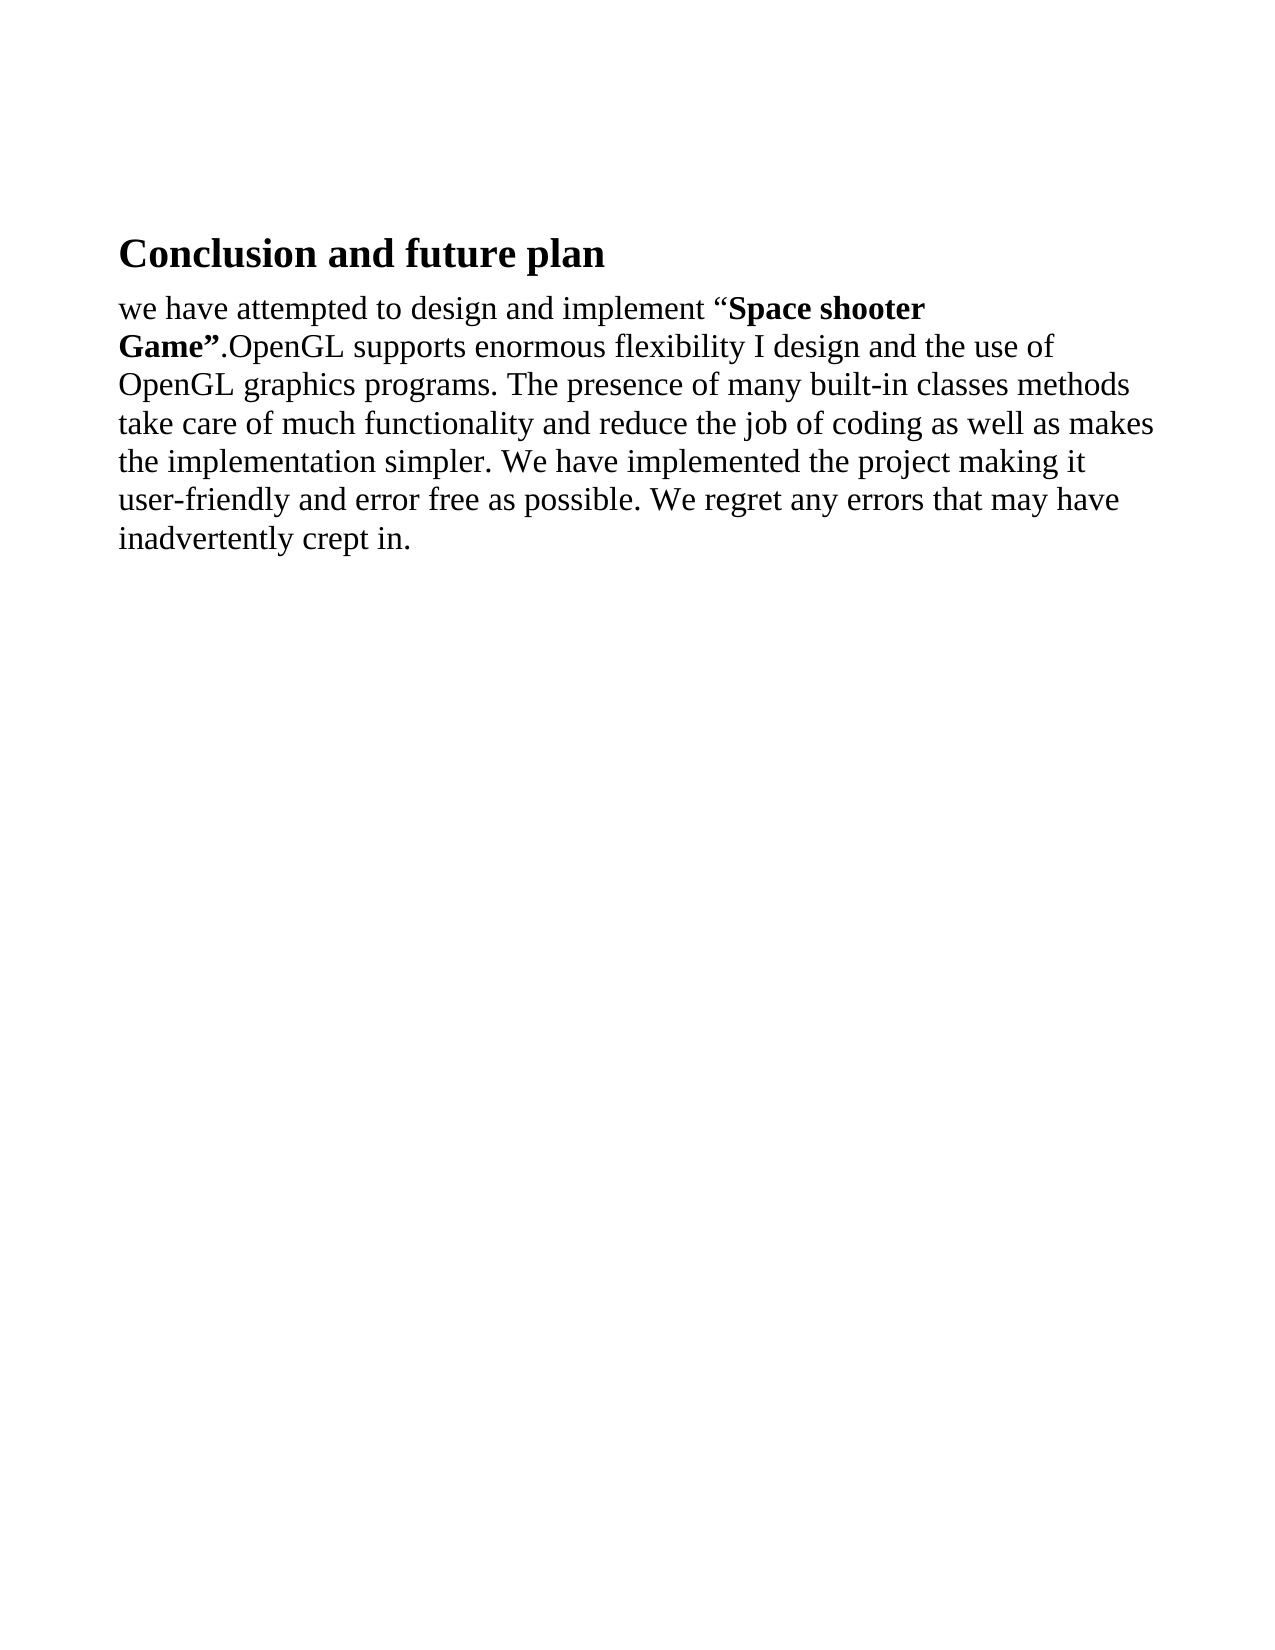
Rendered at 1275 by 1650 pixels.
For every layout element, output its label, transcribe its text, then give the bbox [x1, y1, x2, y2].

text we have attempted to design and implement “Space shooter Game”.OpenGL supports enormous flexibility I design and the use of OpenGL graphics programs. The presence of many built-in classes methods take care of much functionality and reduce the job of coding as well as makes the implementation simpler. We have implemented the project making it user-friendly and error free as possible. We regret any errors that may have inadvertently crept in. [118, 288, 1157, 556]
text Conclusion and future plan [118, 228, 1157, 276]
